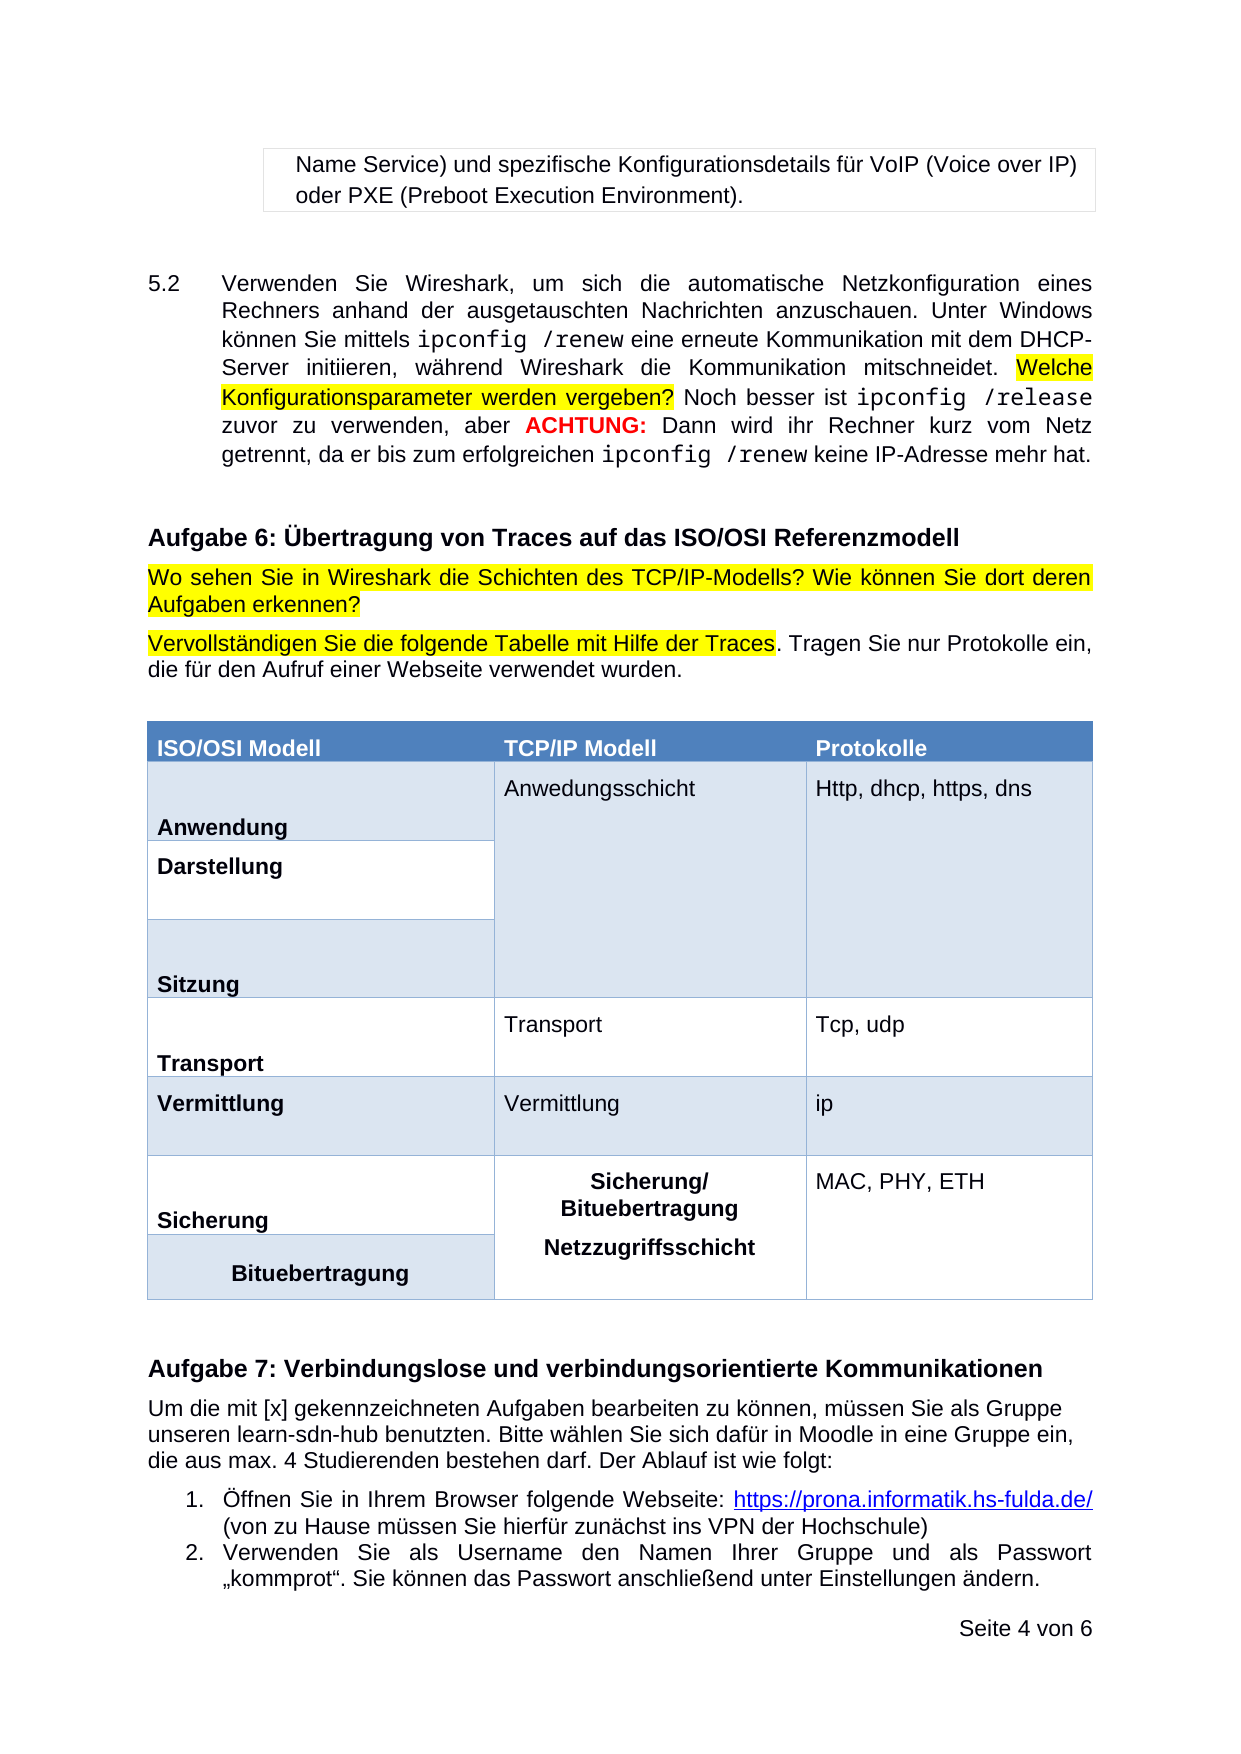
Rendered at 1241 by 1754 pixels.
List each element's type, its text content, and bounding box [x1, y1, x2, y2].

table_cell Sicherung [148, 1156, 494, 1233]
table_cell Transport [148, 998, 494, 1076]
table_cell Darstellung [148, 841, 494, 918]
text Vervollständigen Sie die folgende Tabelle mit Hilfe der Traces. Tragen Sie nur Protokolle ein, die für den Aufruf einer Webseite verwendet wurden. [148, 629, 1093, 682]
table_cell Vermittlung [495, 1077, 806, 1155]
table_cell Sicherung/Bituebertragung Netzzugriffsschicht [495, 1156, 806, 1299]
table_header ISO/OSI Modell [148, 722, 494, 761]
text Wo sehen Sie in Wireshark die Schichten des TCP/IP-Modells? Wie können Sie dort deren Aufgaben erkennen? [148, 564, 1093, 617]
list Name Service) und spezifische Konfigurationsdetails für VoIP (Voice over IP) oder PXE (Preboot Execution Environment). [264, 149, 1095, 211]
table_cell Tcp, udp [807, 998, 1092, 1076]
list Öffnen Sie in Ihrem Browser folgende Webseite: https://prona.informatik.hs-fulda.de/ (von zu Hause müssen Sie hierfür zunächst ins VPN der Hochschule) [185, 1486, 1093, 1539]
list Verwenden Sie als Username den Namen Ihrer Gruppe und als Passwort „kommprot“. Sie können das Passwort anschließend unter Einstellungen ändern. [185, 1539, 1093, 1592]
table_cell MAC, PHY, ETH [807, 1156, 1092, 1299]
table_cell Http, dhcp, https, dns [807, 762, 1092, 997]
table_cell ip [807, 1077, 1092, 1155]
text Um die mit [x] gekennzeichneten Aufgaben bearbeiten zu können, müssen Sie als Gruppe unseren learn-sdn-hub benutzten. Bitte wählen Sie sich dafür in Moodle in eine Gruppe ein, die aus max. 4 Studierenden bestehen darf. Der Ablauf ist wie folgt: [148, 1395, 1093, 1474]
table_header Protokolle [807, 722, 1092, 761]
table_cell Vermittlung [148, 1077, 494, 1155]
table_cell Transport [495, 998, 806, 1076]
table_cell Anwendung [148, 762, 494, 840]
table_header TCP/IP Modell [495, 722, 806, 761]
text Aufgabe 6: Übertragung von Traces auf das ISO/OSI Referenzmodell [148, 523, 1093, 552]
table_cell Sitzung [148, 920, 494, 997]
text 5.2 Verwenden Sie Wireshark, um sich die automatische Netzkonfiguration eines Rechners anhand der ausgetauschten Nachrichten anzuschauen. Unter Windows können Sie mittels ipconfig /renew eine erneute Kommunikation mit dem DHCP-Server initiieren, während Wireshark die Kommunikation mitschneidet. Welche Konfigurationsparameter werden vergeben? Noch besser ist ipconfig /release zuvor zu verwenden, aber ACHTUNG: Dann wird ihr Rechner kurz vom Netz getrennt, da er bis zum erfolgreichen ipconfig /renew keine IP-Adresse mehr hat. [148, 270, 1093, 469]
text Aufgabe 7: Verbindungslose und verbindungsorientierte Kommunikationen [148, 1353, 1093, 1382]
table_cell Anwedungsschicht [495, 762, 806, 997]
table_cell Bituebertragung [148, 1235, 494, 1299]
